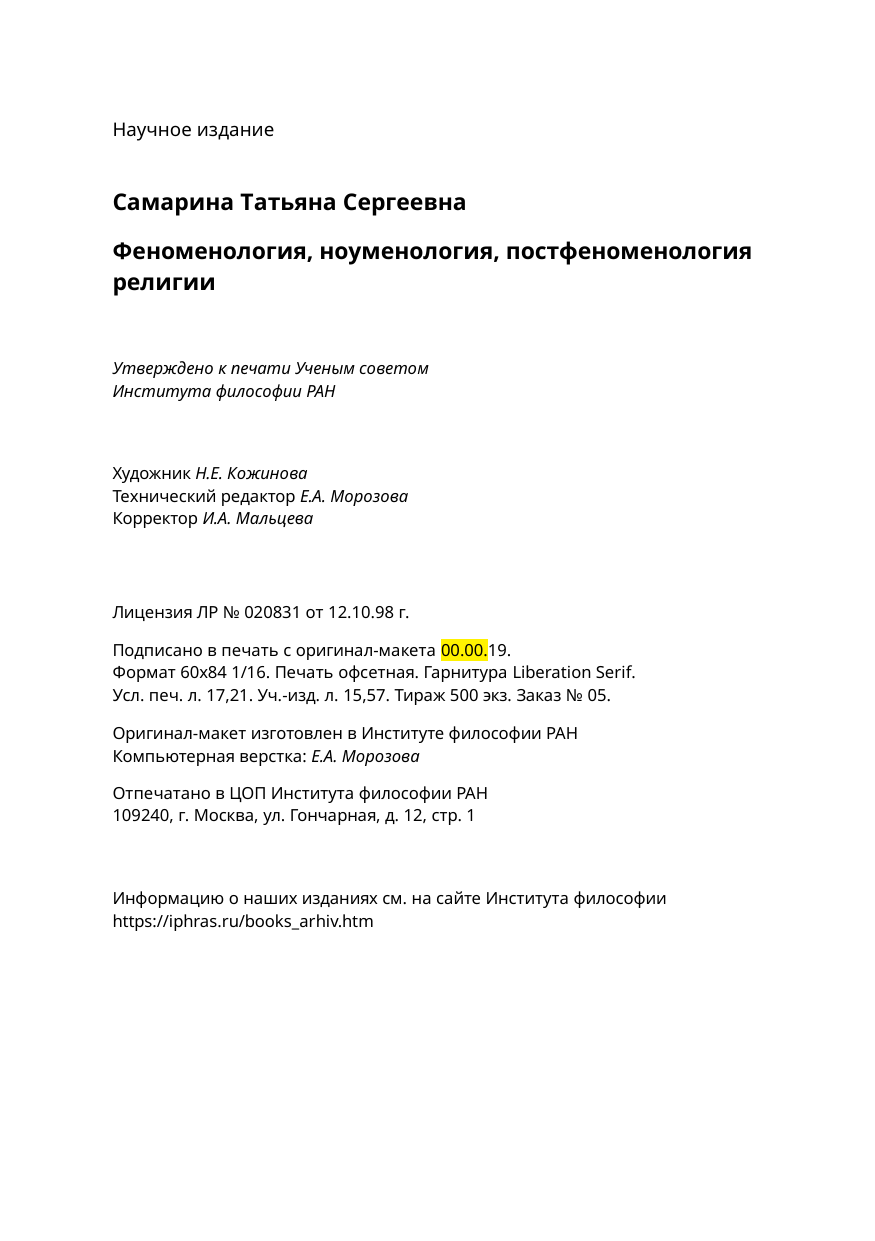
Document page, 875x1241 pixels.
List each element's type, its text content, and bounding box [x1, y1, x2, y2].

text Технический редактор Е.А. Морозова [112, 484, 762, 507]
text Самарина татьяна сергеевна [112, 171, 762, 221]
text Художник Н.Е. Кожинова [112, 461, 762, 484]
text Лицензия ЛР № 020831 от 12.10.98 г. [112, 600, 762, 623]
text Отпечатано в ЦОП Института философии РАН 109240, г. Москва, ул. Гончарная, д. 12, стр. 1 [112, 782, 762, 827]
text Корректор И.А. Мальцева [112, 507, 762, 530]
text Феноменология, ноуменология, постфеноменология религии [112, 235, 762, 297]
text Научное издание [112, 118, 762, 141]
text Утверждено к печати Ученым советом Института философии РАН [112, 356, 762, 402]
text Подписано в печать с оригинал-макета 00.00.19. Формат 60х84 1/16. Печать офсетная. Гарнитура Liberation Serif. Усл. печ. л. 17,21. Уч.-изд. л. 15,57. Тираж 500 экз. Заказ № 05. [112, 638, 762, 706]
text Информацию о наших изданиях см. на сайте Института философии https://iphras.ru/books_arhiv.htm [112, 886, 762, 932]
text Оригинал-макет изготовлен в Институте философии РАН Компьютерная верстка: Е.А. Морозова [112, 721, 762, 767]
